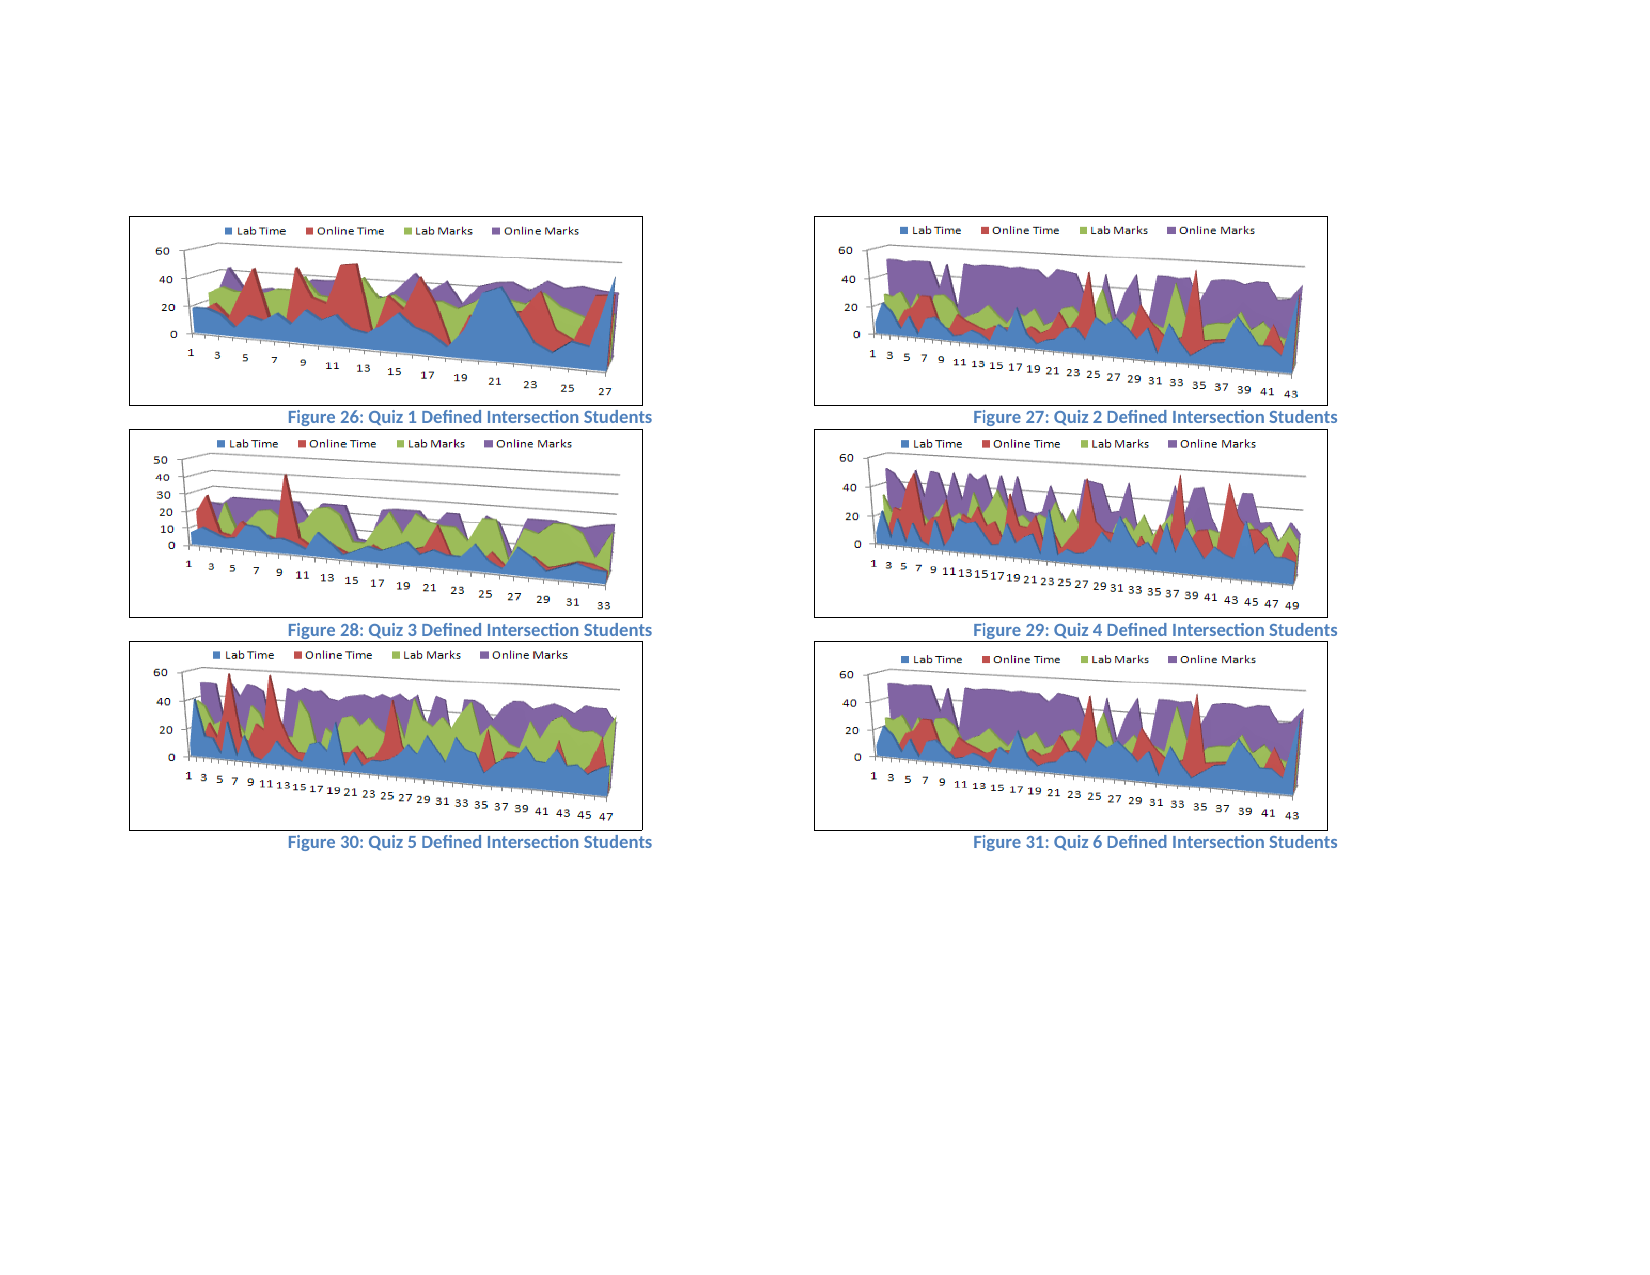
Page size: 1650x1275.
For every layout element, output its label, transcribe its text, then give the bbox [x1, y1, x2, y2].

picture [828, 648, 1313, 823]
table_cell Figure 28: Quiz 3 Defined Intersection Students [128, 429, 813, 641]
table_cell Figure 31: Quiz 6 Defined Intersection Students [813, 641, 1498, 853]
table_header Figure 27: Quiz 2 Defined Intersection Students [813, 216, 1498, 428]
picture [143, 223, 628, 398]
table_header Figure 26: Quiz 1 Defined Intersection Students [128, 216, 813, 428]
table_cell Figure 29: Quiz 4 Defined Intersection Students [813, 429, 1498, 641]
picture [828, 436, 1313, 611]
picture [143, 436, 628, 611]
picture [828, 223, 1313, 398]
picture [143, 648, 628, 823]
table_cell Figure 30: Quiz 5 Defined Intersection Students [128, 641, 813, 853]
